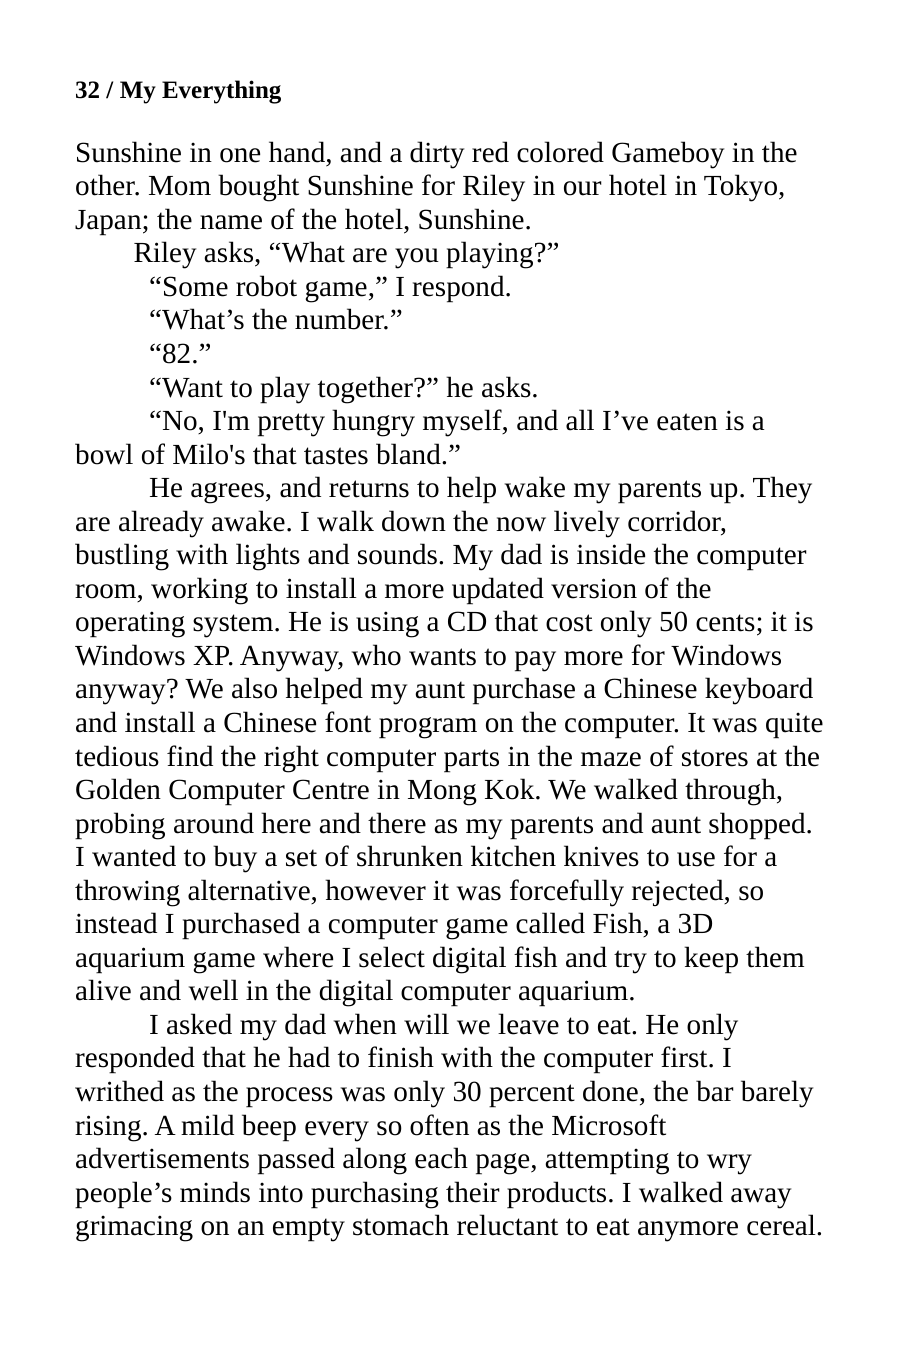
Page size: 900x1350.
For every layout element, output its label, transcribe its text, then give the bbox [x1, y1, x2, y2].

text Riley asks, “What are you playing?” [75, 236, 825, 269]
text “82.” [75, 336, 825, 370]
text He agrees, and returns to help wake my parents up. They are already awake. I walk down the now lively corridor, bustling with lights and sounds. My dad is inside the computer room, working to install a more updated version of the operating system. He is using a CD that cost only 50 cents; it is Windows XP. Anyway, who wants to pay more for Windows anyway? We also helped my aunt purchase a Chinese keyboard and install a Chinese font program on the computer. It was quite tedious find the right computer parts in the maze of stores at the Golden Computer Centre in Mong Kok. We walked through, probing around here and there as my parents and aunt shopped. I wanted to buy a set of shrunken kitchen knives to use for a throwing alternative, however it was forcefully rejected, so instead I purchased a computer game called Fish, a 3D aquarium game where I select digital fish and try to keep them alive and well in the digital computer aquarium. [75, 470, 825, 1007]
text “No, I'm pretty hungry myself, and all I’ve eaten is a bowl of Milo's that tastes bland.” [75, 403, 825, 470]
text “Want to play together?” he asks. [75, 370, 825, 403]
text I asked my dad when will we leave to eat. He only responded that he had to finish with the computer first. I writhed as the process was only 30 percent done, the bar barely rising. A mild beep every so often as the Microsoft advertisements passed along each page, attempting to wry people’s minds into purchasing their products. I walked away grimacing on an empty stomach reluctant to eat anymore cereal. [75, 1007, 825, 1242]
text “Some robot game,” I respond. [75, 269, 825, 303]
text “What’s the number.” [75, 303, 825, 336]
text Sunshine in one hand, and a dirty red colored Gameboy in the other. Mom bought Sunshine for Riley in our hotel in Tokyo, Japan; the name of the hotel, Sunshine. [75, 135, 825, 236]
